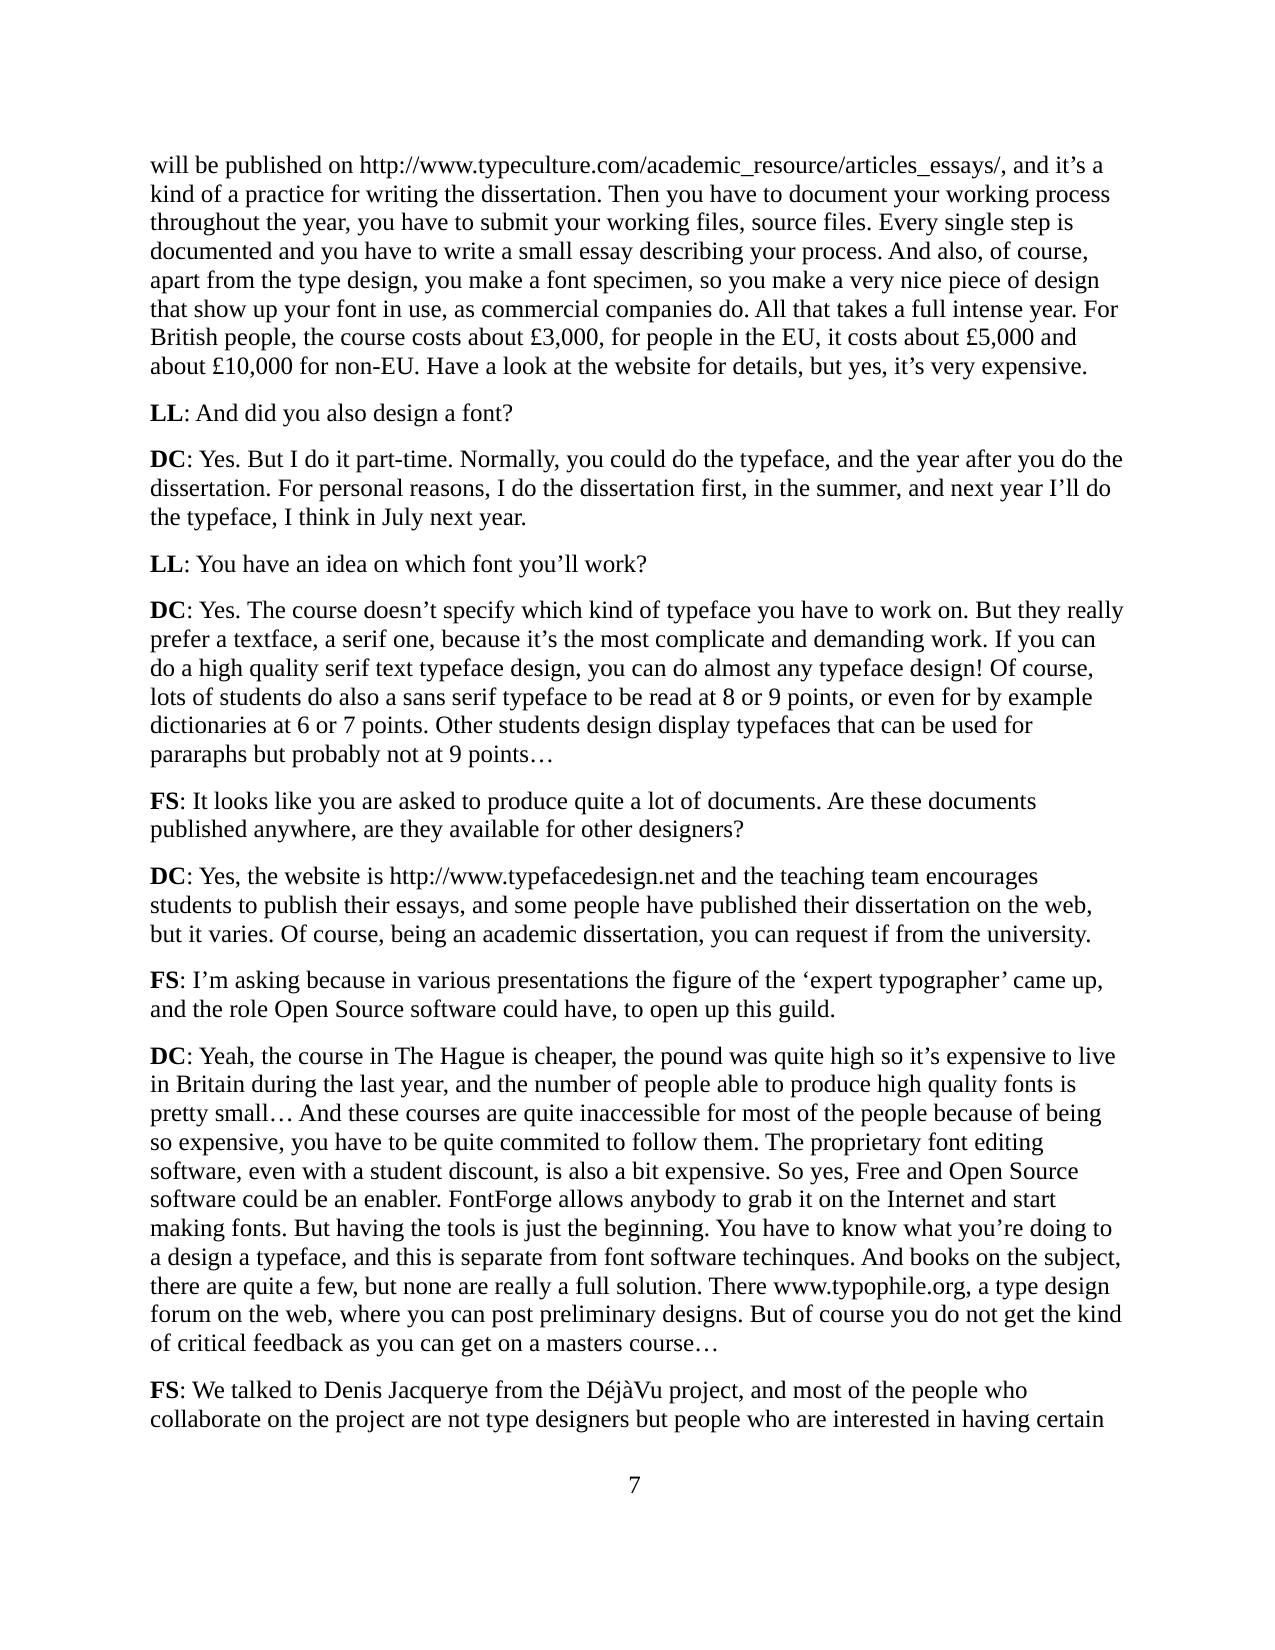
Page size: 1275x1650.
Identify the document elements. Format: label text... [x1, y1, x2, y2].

text DC: Yes. The course doesn’t specify which kind of typeface you have to work on. But they really prefer a textface, a serif one, because it’s the most complicate and demanding work. If you can do a high quality serif text typeface design, you can do almost any typeface design! Of course, lots of students do also a sans serif typeface to be read at 8 or 9 points, or even for by example dictionaries at 6 or 7 points. Other students design display typefaces that can be used for pararaphs but probably not at 9 points… [150, 595, 1125, 768]
text FS: It looks like you are asked to produce quite a lot of documents. Are these documents published anywhere, are they available for other designers? [150, 786, 1125, 843]
text FS: I’m asking because in various presentations the figure of the ‘expert typographer’ came up, and the role Open Source software could have, to open up this guild. [150, 965, 1125, 1023]
text LL: You have an idea on which font you’ll work? [150, 549, 1125, 577]
text will be published on http://www.typeculture.com/academic_resource/articles_essays/, and it’s a kind of a practice for writing the dissertation. Then you have to document your working process throughout the year, you have to submit your working files, source files. Every single step is documented and you have to write a small essay describing your process. And also, of course, apart from the type design, you make a font specimen, so you make a very nice piece of design that show up your font in use, as commercial companies do. All that takes a full intense year. For British people, the course costs about £3,000, for people in the EU, it costs about £5,000 and about £10,000 for non-EU. Have a look at the website for details, but yes, it’s very expensive. [150, 150, 1125, 380]
text DC: Yes, the website is http://www.typefacedesign.net and the teaching team encourages students to publish their essays, and some people have published their dissertation on the web, but it varies. Of course, being an academic dissertation, you can request if from the university. [150, 861, 1125, 947]
text DC: Yes. But I do it part-time. Normally, you could do the typeface, and the year after you do the dissertation. For personal reasons, I do the dissertation first, in the summer, and next year I’ll do the typeface, I think in July next year. [150, 444, 1125, 531]
text DC: Yeah, the course in The Hague is cheaper, the pound was quite high so it’s expensive to live in Britain during the last year, and the number of people able to produce high quality fonts is pretty small… And these courses are quite inaccessible for most of the people because of being so expensive, you have to be quite commited to follow them. The proprietary font editing software, even with a student discount, is also a bit expensive. So yes, Free and Open Source software could be an enabler. FontForge allows anybody to grab it on the Internet and start making fonts. But having the tools is just the beginning. You have to know what you’re doing to a design a typeface, and this is separate from font software techinques. And books on the subject, there are quite a few, but none are really a full solution. There www.typophile.org, a type design forum on the web, where you can post preliminary designs. But of course you do not get the kind of critical feedback as you can get on a masters course… [150, 1041, 1125, 1357]
text FS: We talked to Denis Jacquerye from the DéjàVu project, and most of the people who collaborate on the project are not type designers but people who are interested in having certain [150, 1375, 1125, 1432]
text LL: And did you also design a font? [150, 398, 1125, 427]
